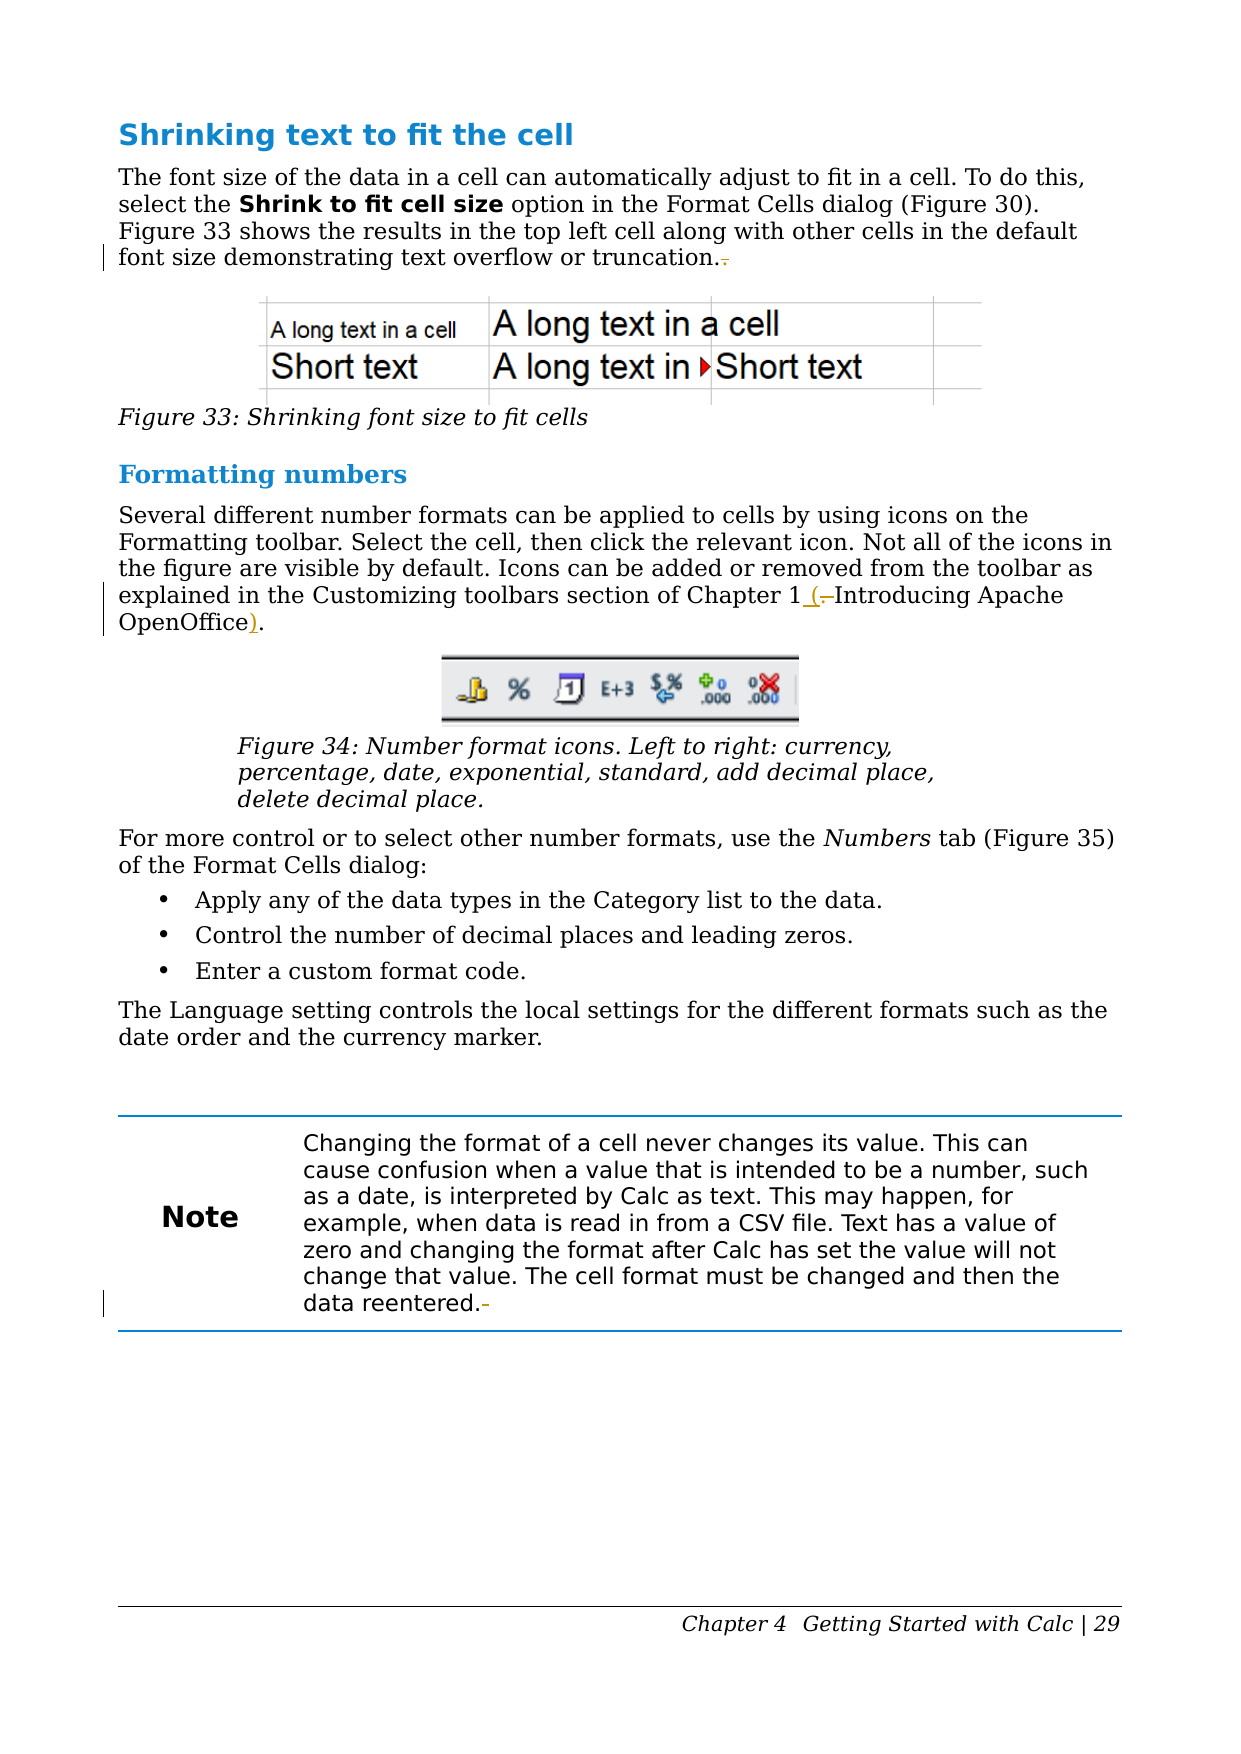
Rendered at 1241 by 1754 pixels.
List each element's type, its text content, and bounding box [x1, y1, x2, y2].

list Enter a custom format code. [156, 956, 1122, 985]
list Apply any of the data types in the Category list to the data. [156, 885, 1122, 914]
table_header Changing the format of a cell never changes its value. This can cause confusion when a value that is intended to be a number, such as a date, is interpreted by Calc as text. This may happen, for example, when data is read in from a CSV file. Text has a value of zero and changing the format after Calc has set the value will not change that value. The cell format must be changed and then the data reentered. [281, 1117, 1122, 1330]
text Figure 34: Number format icons. Left to right: currency, percentage, date, exponential, standard, add decimal place, delete decimal place. [237, 733, 1003, 813]
subtitle Formatting numbers [118, 460, 1122, 490]
text The font size of the data in a cell can automatically adjust to fit in a cell. To do this, select the Shrink to fit cell size option in the Format Cells dialog (Figure 30). Figure 33 shows the results in the top left cell along with other cells in the default font size demonstrating text overflow or truncation. [118, 164, 1122, 271]
text The Language setting controls the local settings for the different formats such as the date order and the currency marker. [118, 997, 1122, 1051]
picture [441, 654, 799, 727]
text Figure 33: Shrinking font size to fit cells [118, 296, 1123, 431]
list Control the number of decimal places and leading zeros. [156, 921, 1122, 950]
picture [258, 296, 982, 405]
subtitle Shrinking text to fit the cell [118, 118, 1122, 152]
list For more control or to select other number formats, use the Numbers tab (Figure 35) of the Format Cells dialog: [118, 825, 1122, 879]
list Several different number formats can be applied to cells by using icons on the Formatting toolbar. Select the cell, then click the relevant icon. Not all of the icons in the figure are visible by default. Icons can be added or removed from the toolbar as explained in the Customizing toolbars section of Chapter 1 (Introducing Apache OpenOffice). [118, 502, 1122, 636]
table_header Note [118, 1117, 281, 1330]
